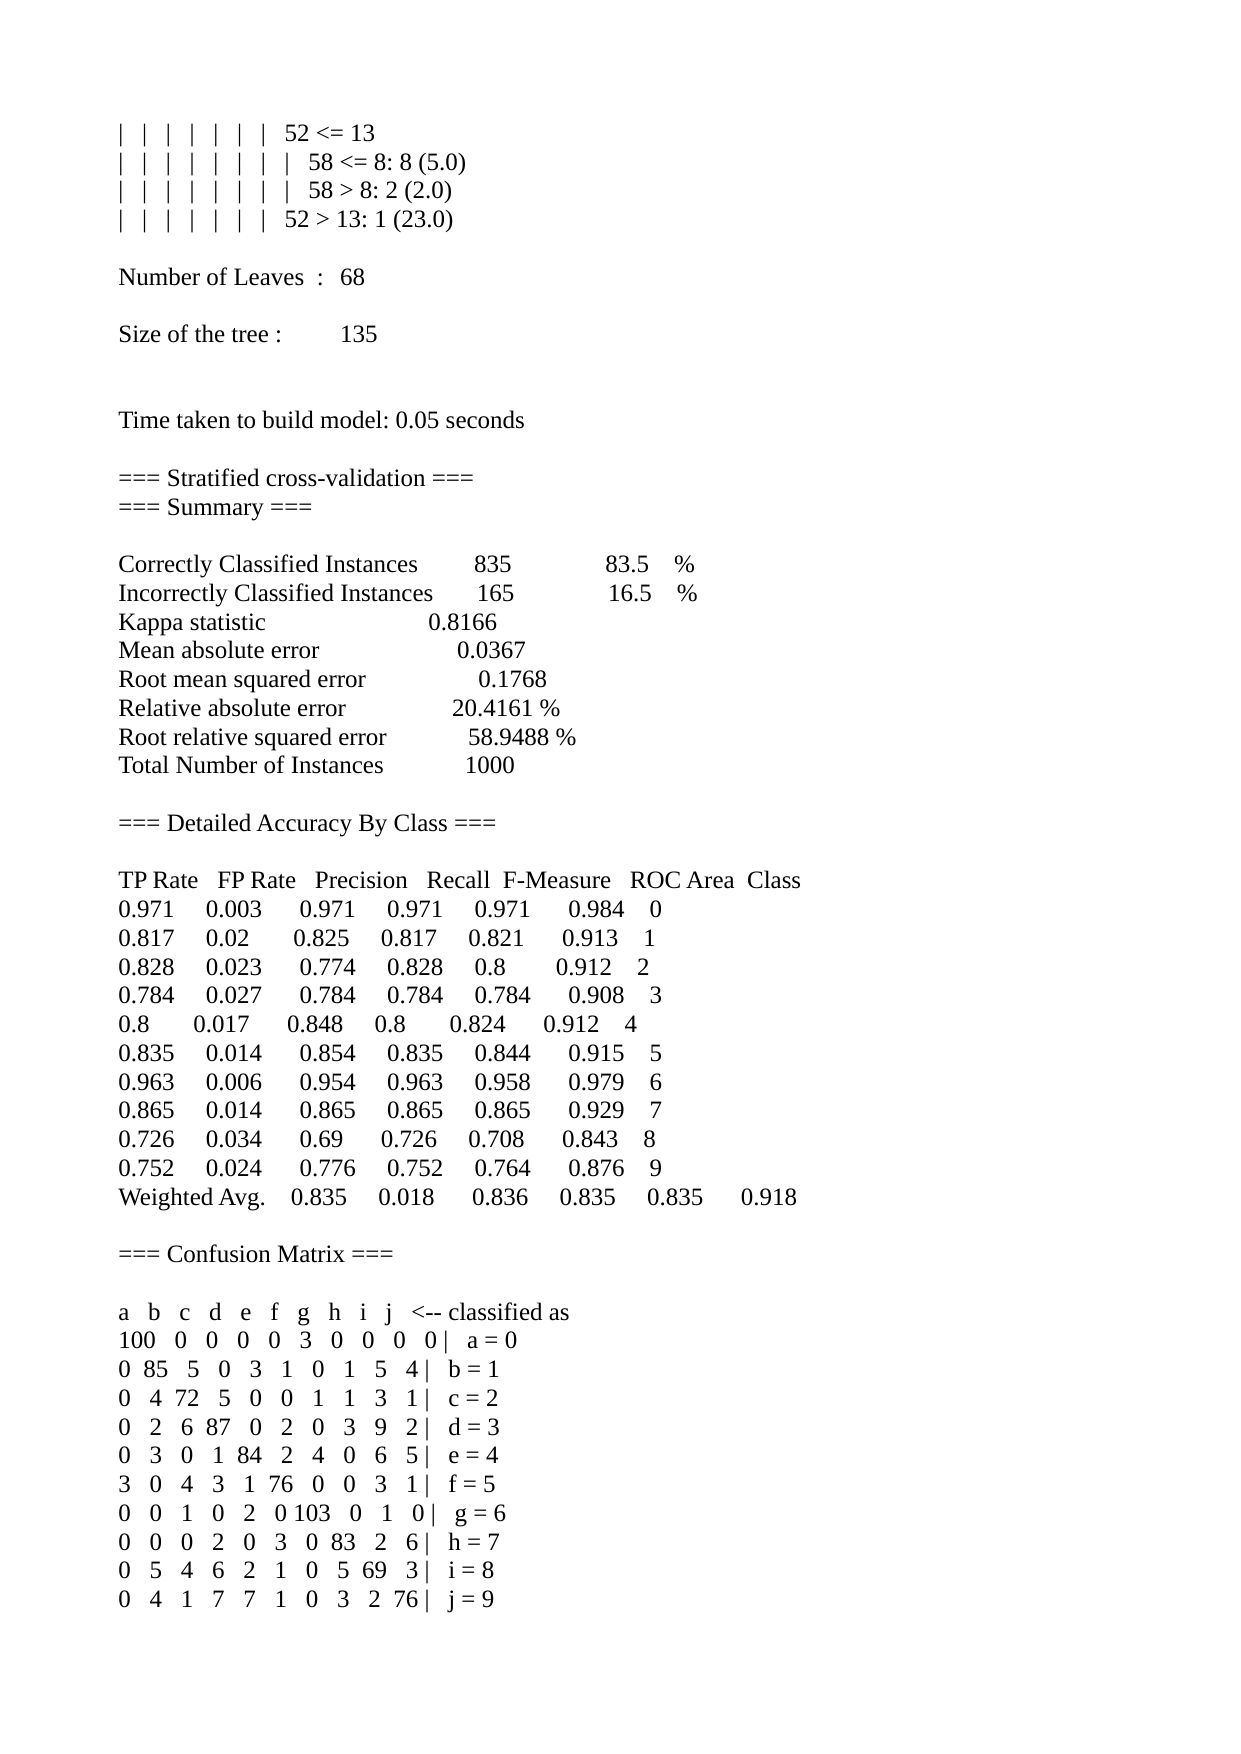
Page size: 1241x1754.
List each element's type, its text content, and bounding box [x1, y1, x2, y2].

text 0.835 0.014 0.854 0.835 0.844 0.915 5 [118, 1038, 1122, 1067]
text Root relative squared error 58.9488 % [118, 722, 1122, 751]
text Weighted Avg. 0.835 0.018 0.836 0.835 0.835 0.918 [118, 1182, 1122, 1211]
text 0.963 0.006 0.954 0.963 0.958 0.979 6 [118, 1067, 1122, 1096]
text 0 4 72 5 0 0 1 1 3 1 | c = 2 [118, 1383, 1122, 1412]
text 100 0 0 0 0 3 0 0 0 0 | a = 0 [118, 1326, 1122, 1354]
text Number of Leaves : 68 [118, 262, 1122, 291]
text 0 85 5 0 3 1 0 1 5 4 | b = 1 [118, 1354, 1122, 1383]
text 0.726 0.034 0.69 0.726 0.708 0.843 8 [118, 1124, 1122, 1153]
text 0.865 0.014 0.865 0.865 0.865 0.929 7 [118, 1096, 1122, 1124]
text 0 5 4 6 2 1 0 5 69 3 | i = 8 [118, 1556, 1122, 1584]
text Relative absolute error 20.4161 % [118, 693, 1122, 722]
text | | | | | | | | 58 > 8: 2 (2.0) [118, 176, 1122, 204]
text Time taken to build model: 0.05 seconds [118, 406, 1122, 434]
text 0 2 6 87 0 2 0 3 9 2 | d = 3 [118, 1412, 1122, 1441]
text 3 0 4 3 1 76 0 0 3 1 | f = 5 [118, 1469, 1122, 1498]
text 0 0 0 2 0 3 0 83 2 6 | h = 7 [118, 1527, 1122, 1556]
text Incorrectly Classified Instances 165 16.5 % [118, 578, 1122, 607]
text Total Number of Instances 1000 [118, 751, 1122, 779]
text 0.8 0.017 0.848 0.8 0.824 0.912 4 [118, 1009, 1122, 1038]
text 0 0 1 0 2 0 103 0 1 0 | g = 6 [118, 1498, 1122, 1527]
text 0.971 0.003 0.971 0.971 0.971 0.984 0 [118, 894, 1122, 923]
text === Confusion Matrix === [118, 1239, 1122, 1268]
text 0 4 1 7 7 1 0 3 2 76 | j = 9 [118, 1584, 1122, 1613]
text a b c d e f g h i j <-- classified as [118, 1297, 1122, 1326]
text 0.784 0.027 0.784 0.784 0.784 0.908 3 [118, 981, 1122, 1009]
text Size of the tree : 135 [118, 319, 1122, 348]
text === Summary === [118, 492, 1122, 521]
text 0.828 0.023 0.774 0.828 0.8 0.912 2 [118, 952, 1122, 981]
text Mean absolute error 0.0367 [118, 636, 1122, 664]
text | | | | | | | | 58 <= 8: 8 (5.0) [118, 147, 1122, 176]
text Correctly Classified Instances 835 83.5 % [118, 549, 1122, 578]
text Kappa statistic 0.8166 [118, 607, 1122, 636]
text TP Rate FP Rate Precision Recall F-Measure ROC Area Class [118, 866, 1122, 894]
text 0 3 0 1 84 2 4 0 6 5 | e = 4 [118, 1441, 1122, 1469]
text === Stratified cross-validation === [118, 463, 1122, 492]
text | | | | | | | 52 > 13: 1 (23.0) [118, 204, 1122, 233]
text | | | | | | | 52 <= 13 [118, 118, 1122, 147]
text 0.752 0.024 0.776 0.752 0.764 0.876 9 [118, 1153, 1122, 1182]
text Root mean squared error 0.1768 [118, 664, 1122, 693]
text === Detailed Accuracy By Class === [118, 808, 1122, 837]
text 0.817 0.02 0.825 0.817 0.821 0.913 1 [118, 923, 1122, 952]
